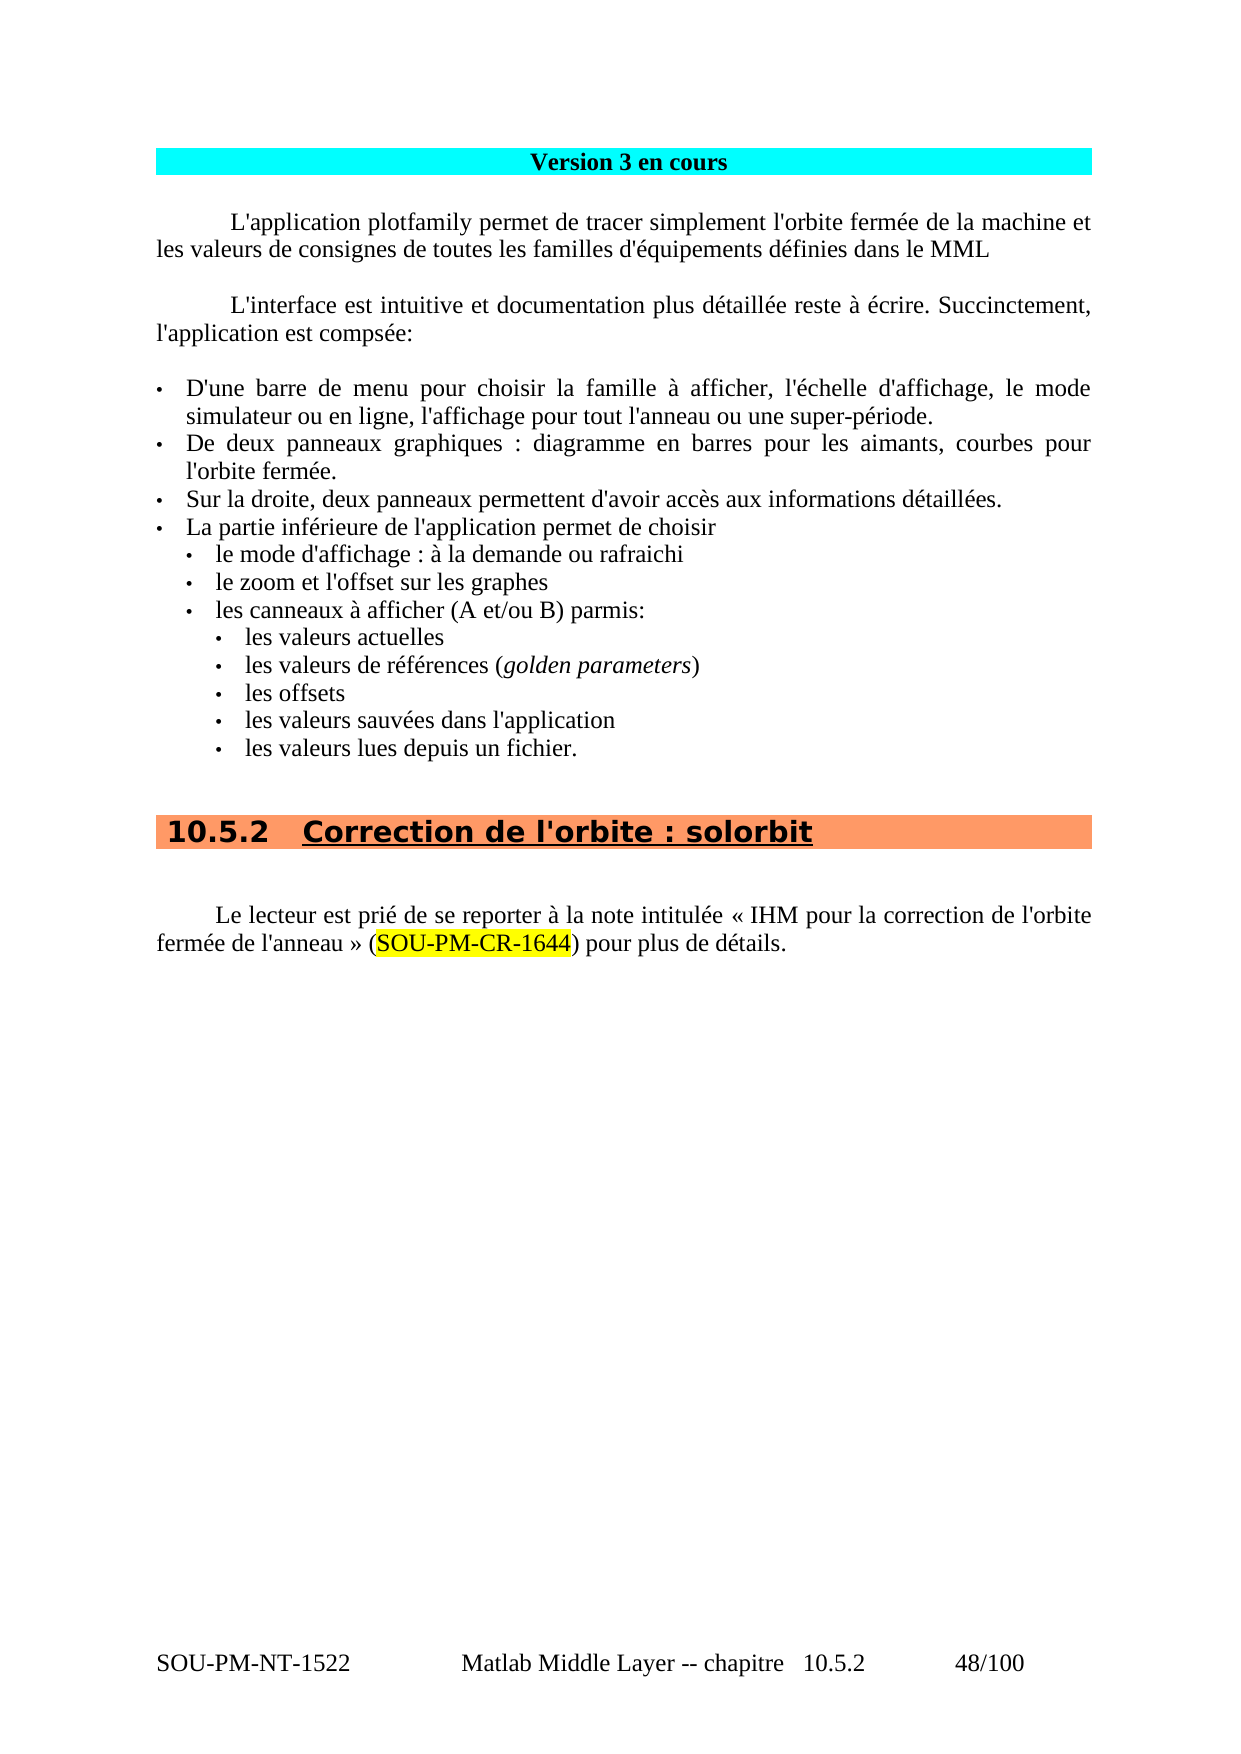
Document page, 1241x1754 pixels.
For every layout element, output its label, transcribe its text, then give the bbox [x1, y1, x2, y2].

list les valeurs actuelles [215, 623, 1092, 651]
list Sur la droite, deux panneaux permettent d'avoir accès aux informations détaillées. [156, 485, 1092, 513]
list les valeurs de références (golden parameters) [215, 651, 1092, 679]
list les offsets [215, 679, 1092, 707]
text Le lecteur est prié de se reporter à la note intitulée « IHM pour la correction de l'orbite fermée de l'anneau » (SOU-PM-CR-1644) pour plus de détails. [156, 902, 1092, 957]
list La partie inférieure de l'application permet de choisir [156, 513, 1092, 540]
list le zoom et l'offset sur les graphes [186, 568, 1092, 596]
list D'une barre de menu pour choisir la famille à afficher, l'échelle d'affichage, le mode simulateur ou en ligne, l'affichage pour tout l'anneau ou une super-période. [156, 374, 1092, 429]
list les valeurs sauvées dans l'application [215, 707, 1092, 734]
subtitle Correction de l'orbite : solorbit [156, 815, 1092, 849]
list les canneaux à afficher (A et/ou B) parmis: [186, 596, 1092, 623]
text L'application plotfamily permet de tracer simplement l'orbite fermée de la machine et les valeurs de consignes de toutes les familles d'équipements définies dans le MML [156, 208, 1092, 263]
list De deux panneaux graphiques : diagramme en barres pour les aimants, courbes pour l'orbite fermée. [156, 429, 1092, 485]
list le mode d'affichage : à la demande ou rafraichi [186, 540, 1092, 568]
list les valeurs lues depuis un fichier. [215, 734, 1092, 762]
text L'interface est intuitive et documentation plus détaillée reste à écrire. Succinctement, l'application est compsée: [156, 291, 1092, 346]
